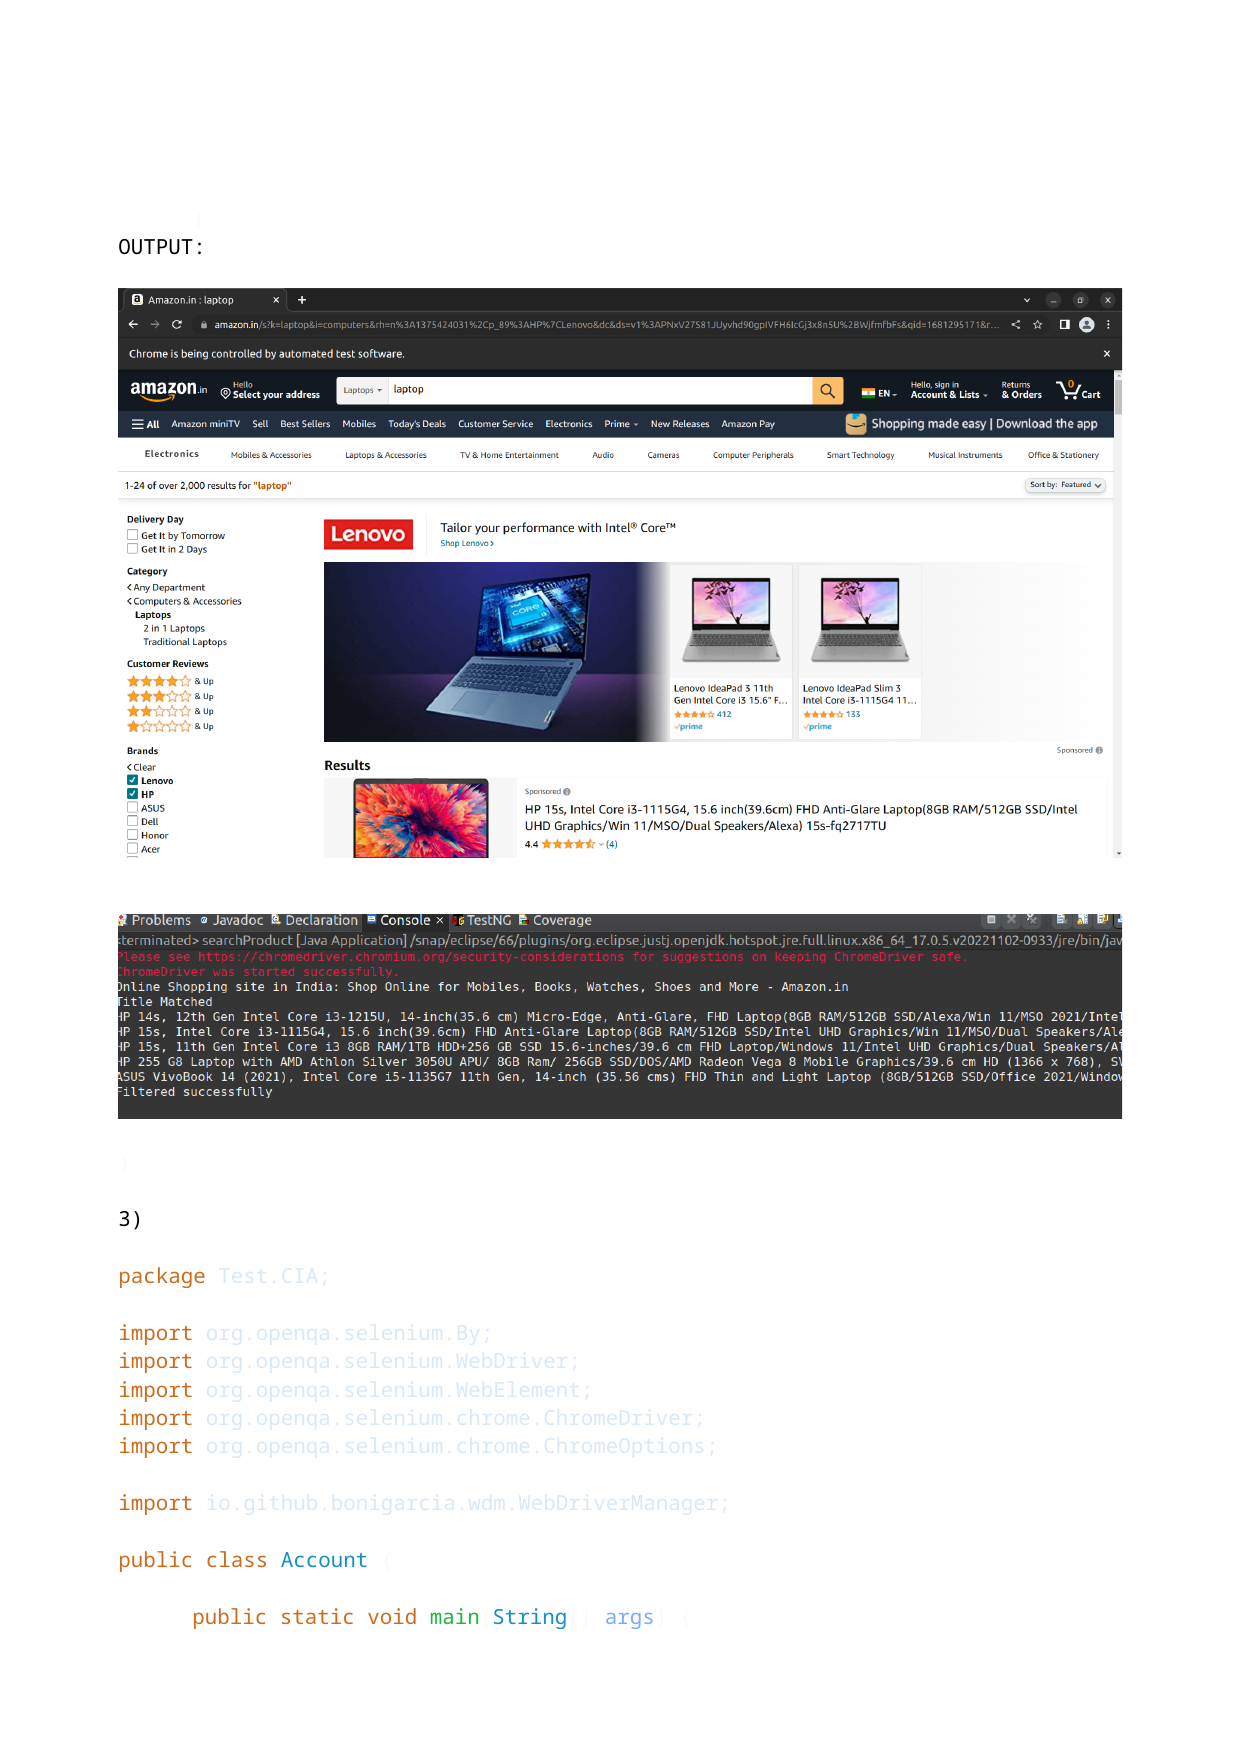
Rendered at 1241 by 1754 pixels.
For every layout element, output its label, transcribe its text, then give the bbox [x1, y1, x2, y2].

text public static void main(String[] args) { [118, 1602, 1122, 1631]
text } [118, 203, 1122, 232]
text 3) [118, 1204, 1122, 1232]
text OUTPUT: [118, 232, 1122, 260]
picture [118, 288, 1123, 858]
text } [118, 1147, 1122, 1175]
text import org.openqa.selenium.chrome.ChromeDriver; [118, 1403, 1122, 1432]
text public class Account { [118, 1545, 1122, 1574]
picture [118, 914, 1123, 1119]
text import org.openqa.selenium.WebElement; [118, 1375, 1122, 1403]
text import io.github.bonigarcia.wdm.WebDriverManager; [118, 1488, 1122, 1517]
text import org.openqa.selenium.chrome.ChromeOptions; [118, 1432, 1122, 1460]
text import org.openqa.selenium.WebDriver; [118, 1346, 1122, 1375]
text package Test.CIA; [118, 1261, 1122, 1289]
text import org.openqa.selenium.By; [118, 1318, 1122, 1346]
